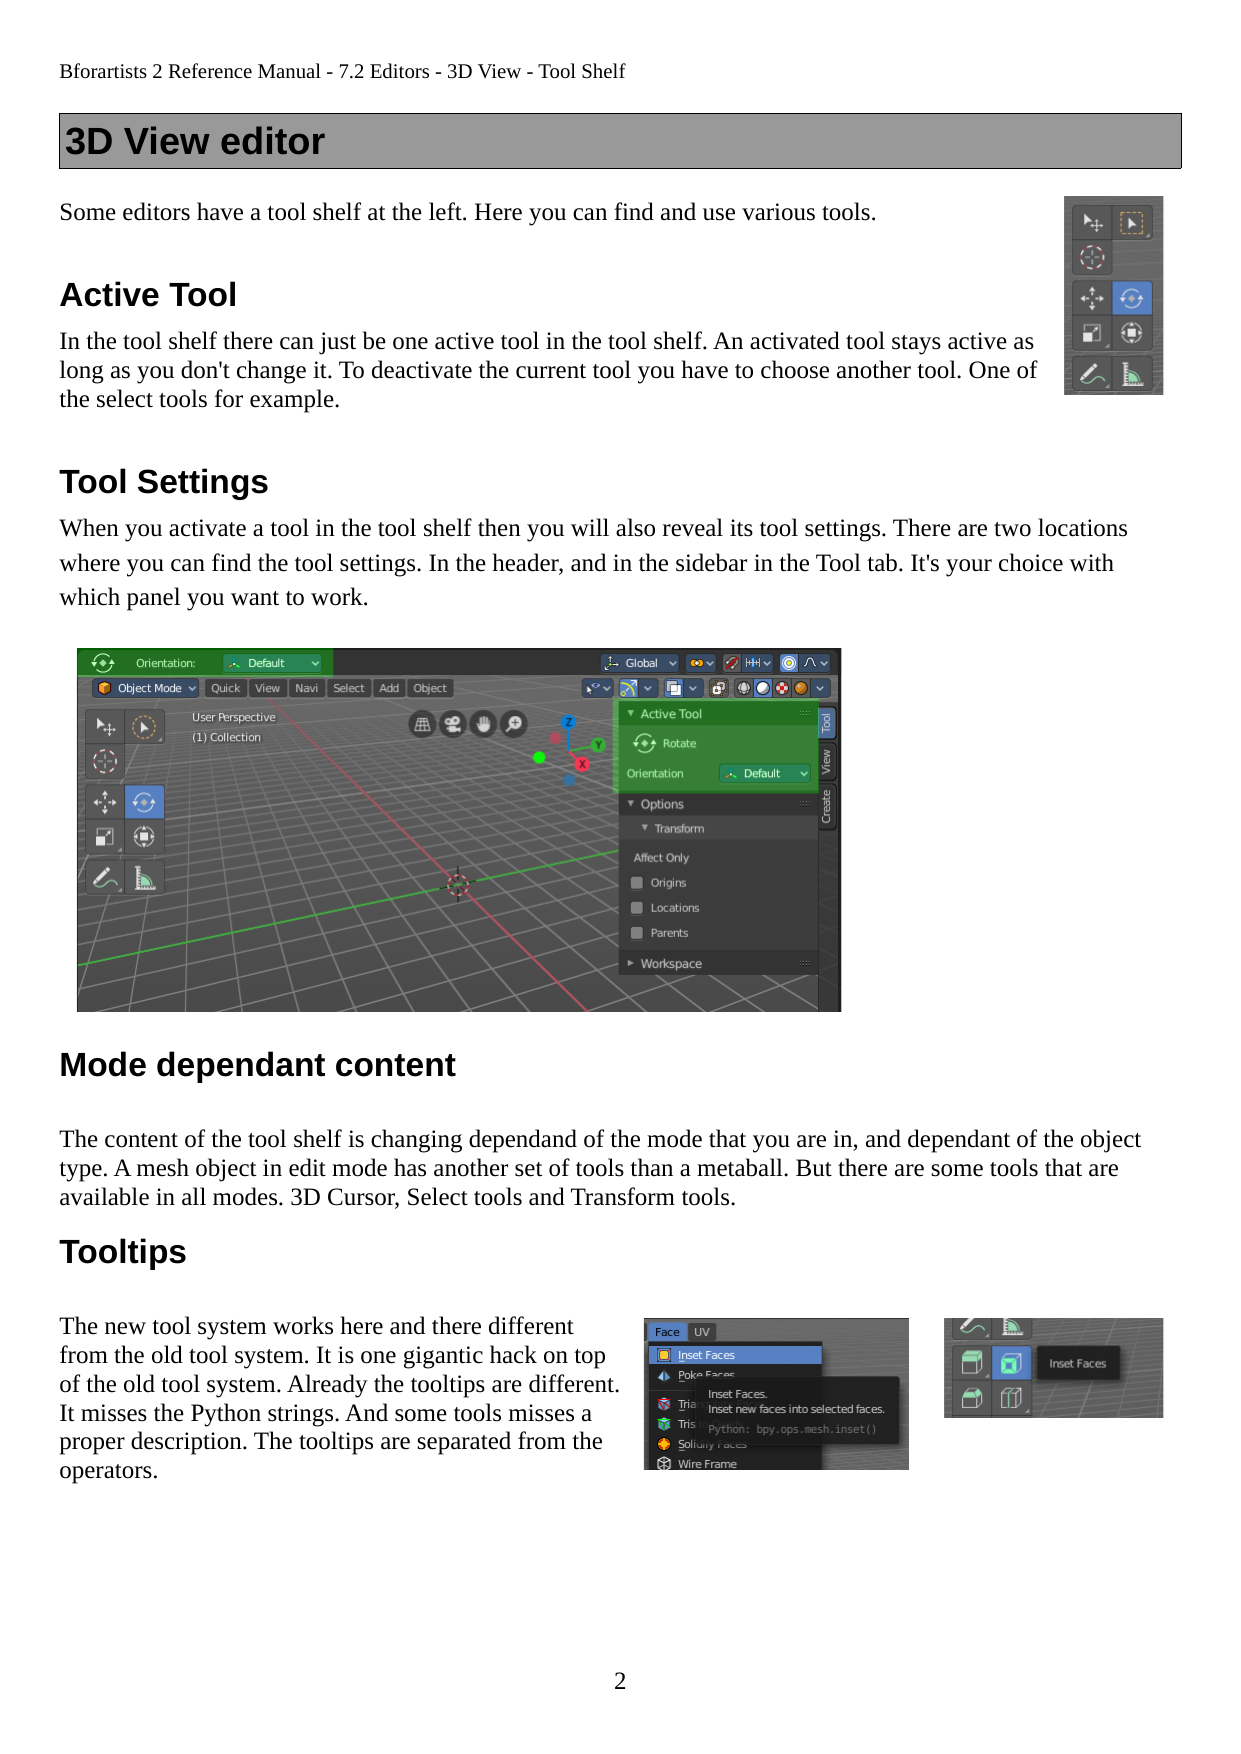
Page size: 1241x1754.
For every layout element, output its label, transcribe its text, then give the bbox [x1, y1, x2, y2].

text The new tool system works here and there different from the old tool system. It is one gigantic hack on top of the old tool system. Already the tooltips are different. It misses the Python strings. And some tools misses a proper description. The tooltips are separated from the operators. [59, 1311, 1181, 1484]
text Some editors have a tool shelf at the left. Here you can find and use various tools. [59, 197, 1064, 225]
subtitle [1164, 275, 1181, 314]
subtitle Mode dependant content [59, 1044, 1181, 1083]
subtitle Tooltips [59, 1231, 1181, 1270]
subtitle Active Tool [59, 275, 1064, 314]
picture [1064, 196, 1164, 395]
table_header 3D View editor [60, 114, 1181, 168]
picture [944, 1318, 1164, 1418]
text The content of the tool shelf is changing dependand of the mode that you are in, and dependant of the object type. A mesh object in edit mode has another set of tools than a metaball. But there are some tools that are available in all modes. 3D Cursor, Select tools and Transform tools. [59, 1124, 1181, 1211]
subtitle Tool Settings [59, 462, 1181, 501]
picture [76, 648, 842, 1012]
text When you activate a tool in the tool shelf then you will also reveal its tool settings. There are two locations where you can find the tool settings. In the header, and in the sidebar in the Tool tab. It's your choice with which panel you want to work. [59, 513, 1181, 611]
picture [643, 1318, 909, 1470]
text In the tool shelf there can just be one active tool in the tool shelf. An activated tool stays active as long as you don't change it. To deactivate the current tool you have to choose another tool. One of the select tools for example. [59, 326, 1181, 412]
